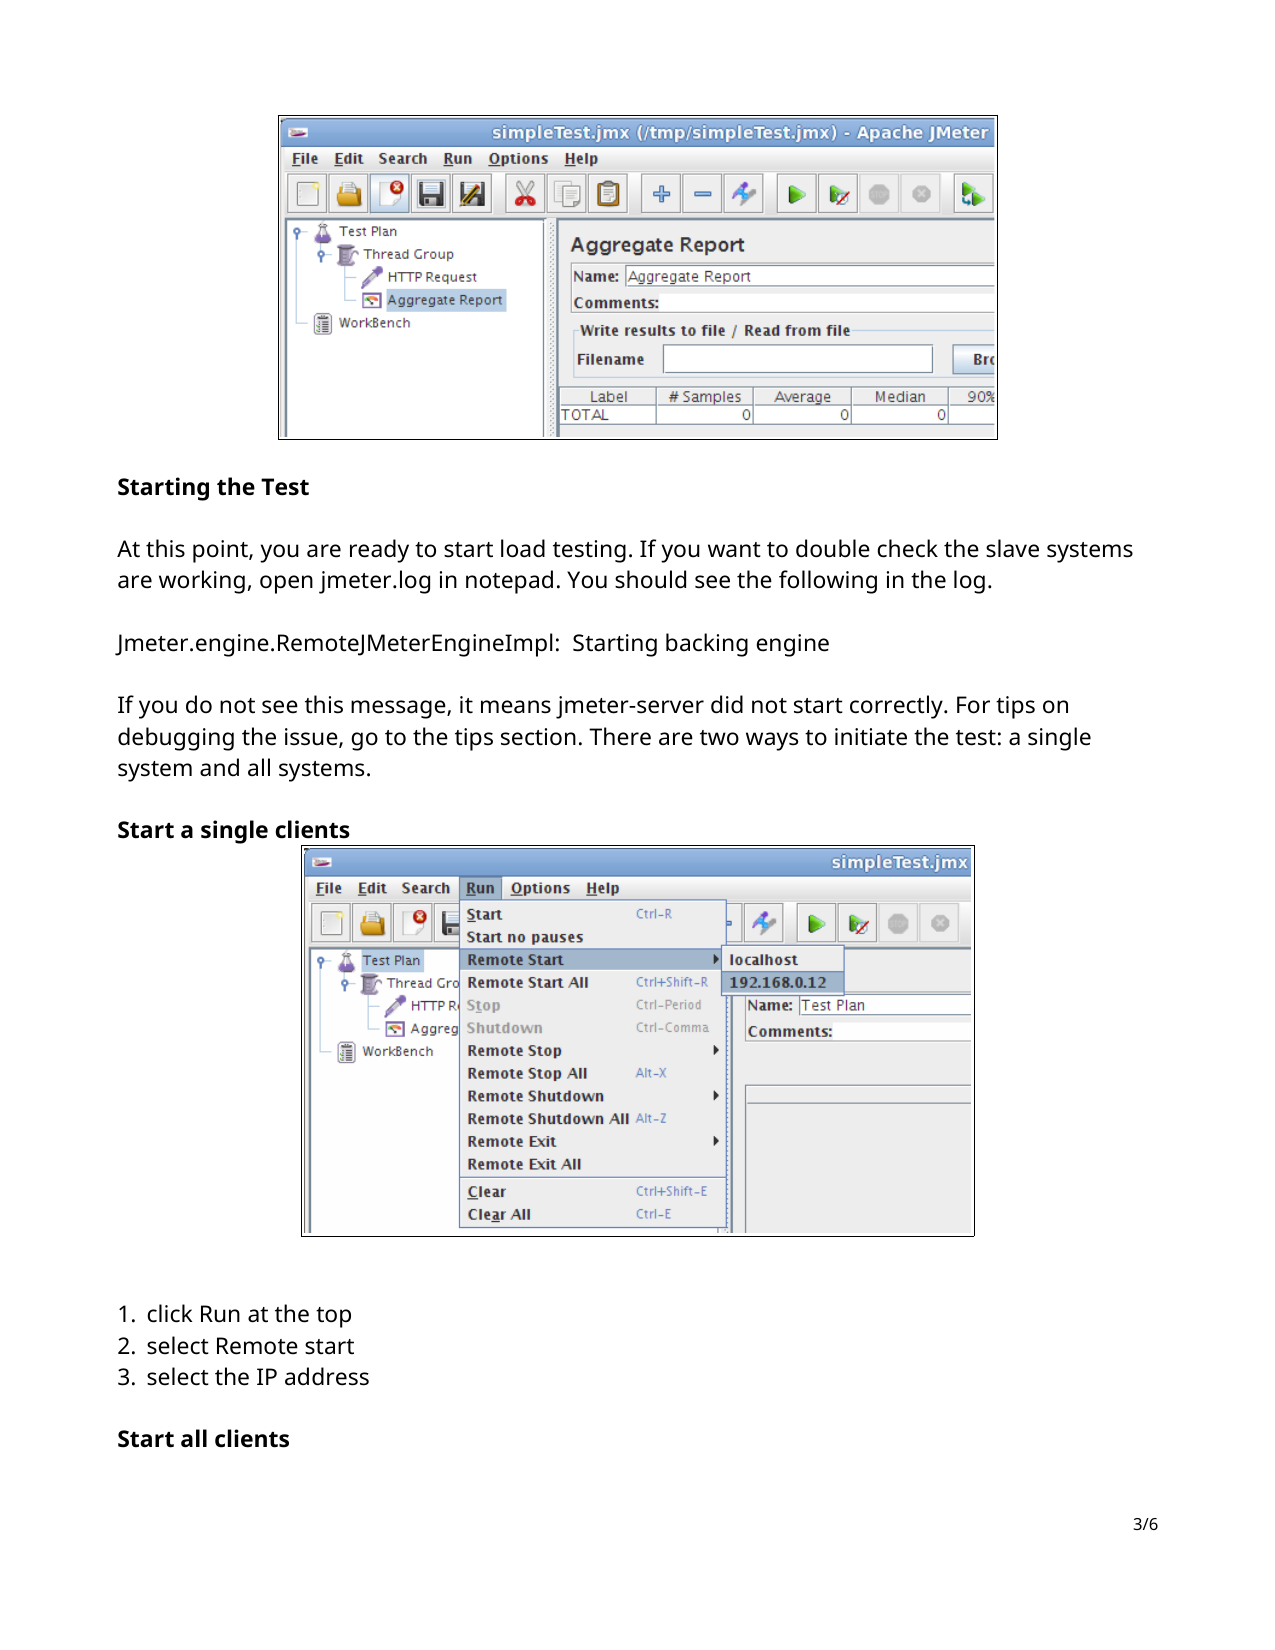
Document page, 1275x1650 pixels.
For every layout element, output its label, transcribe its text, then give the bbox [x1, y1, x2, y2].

text Start a single clients [117, 814, 1158, 845]
text Starting the Test [117, 470, 1158, 502]
text Start all clients [117, 1423, 1158, 1454]
text If you do not see this message, it means jmeter-server did not start correctly. For tips on debugging the issue, go to the tips section. There are two ways to initiate the test: a single system and all systems. [117, 689, 1158, 783]
text Jmeter.engine.RemoteJMeterEngineImpl: Starting backing engine [117, 627, 1158, 658]
list select the IP address [117, 1361, 1158, 1392]
list click Run at the top [117, 1298, 1158, 1329]
picture [280, 117, 995, 437]
list select Remote start [117, 1329, 1158, 1361]
picture [304, 848, 971, 1233]
text At this point, you are ready to start load testing. If you want to double check the slave systems are working, open jmeter.log in notepad. You should see the following in the log. [117, 533, 1158, 595]
